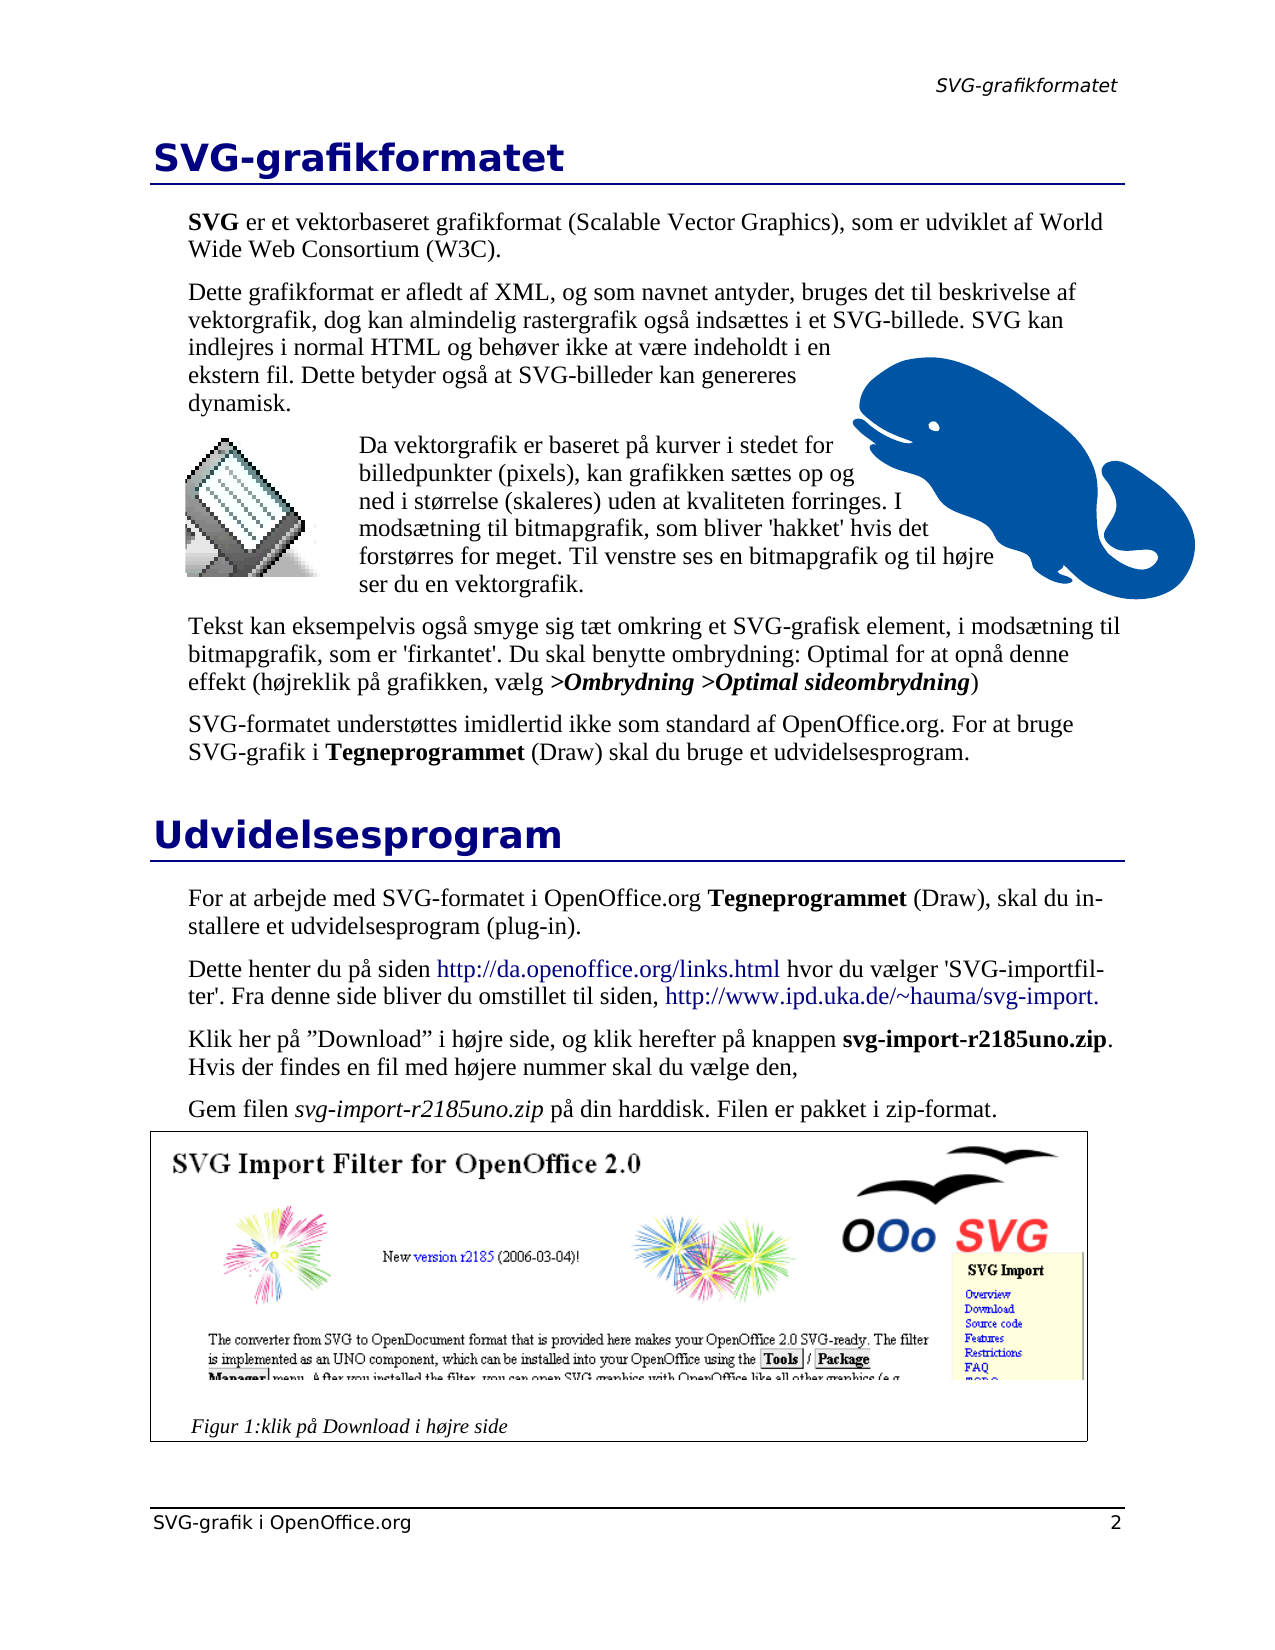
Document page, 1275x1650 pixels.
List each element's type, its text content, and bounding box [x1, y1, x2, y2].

text Figur 1:klik på Download i højre side [191, 1415, 1084, 1438]
text SVG-formatet understøttes imidlertid ikke som standard af OpenOffice.org. For at bruge SVG-grafik i Tegneprogrammet (Draw) skal du bruge et udvidelsesprogram. [188, 710, 1125, 766]
text Tekst kan eksempelvis også smyge sig tæt omkring et SVG-grafisk element, i modsætning til bitmapgrafik, som er 'firkantet'. Du skal benytte ombrydning: Optimal for at opnå denne effekt (højreklik på grafikken, vælg >Ombrydning >Optimal sideombrydning) [188, 612, 1125, 696]
text Gem filen svg-import-r2185uno.zip på din harddisk. Filen er pakket i zip-format. [188, 1095, 1125, 1123]
picture [153, 1134, 1085, 1380]
text Dette grafikformat er afledt af XML, og som navnet antyder, bruges det til beskrivelse af vek­torgrafik, dog kan almindelig rastergrafik også indsættes i et SVG-billede. SVG kan indlejres i normal HTML og behøver ikke at være indeholdt i en ekstern fil. Dette betyder også at SVG-billeder kan genereres dynamisk. [188, 278, 1125, 417]
text Da vektorgrafik er baseret på kurver i stedet for billedpunkter (pixels), kan grafikken sættes op og ned i stør­relse (skaleres) uden at kvaliteten forringes. I modsætning til bitmapgrafik, som bliver 'hak­ket' hvis det forstørres for meget. Til venstre ses en bitmapgrafik og til højre ser du en vektorgrafik. [188, 431, 1117, 598]
subtitle Udvidelsesprogram [150, 811, 1125, 860]
text SVG er et vektorbaseret grafikformat (Scalable Vector Graphics), som er udviklet af World Wide Web Consortium (W3C). [188, 208, 1125, 263]
text [1070, 431, 1125, 564]
text Dette henter du på siden http://da.openoffice.org/links.html hvor du vælger 'SVG-importfil­ter'. Fra denne side bliver du omstillet til siden, http://www.ipd.uka.de/~hauma/svg-import. [188, 955, 1125, 1010]
text Klik her på ”Download” i højre side, og klik herefter på knappen svg-import-r2185uno.zip. Hvis der findes en fil med højere nummer skal du vælge den, [188, 1025, 1125, 1080]
subtitle SVG-grafikformatet [150, 134, 1125, 183]
text For at arbejde med SVG-formatet i OpenOffice.org Tegneprogrammet (Draw), skal du in­stallere et udvidelsesprogram (plug-in). [188, 884, 1125, 940]
picture [185, 438, 321, 577]
